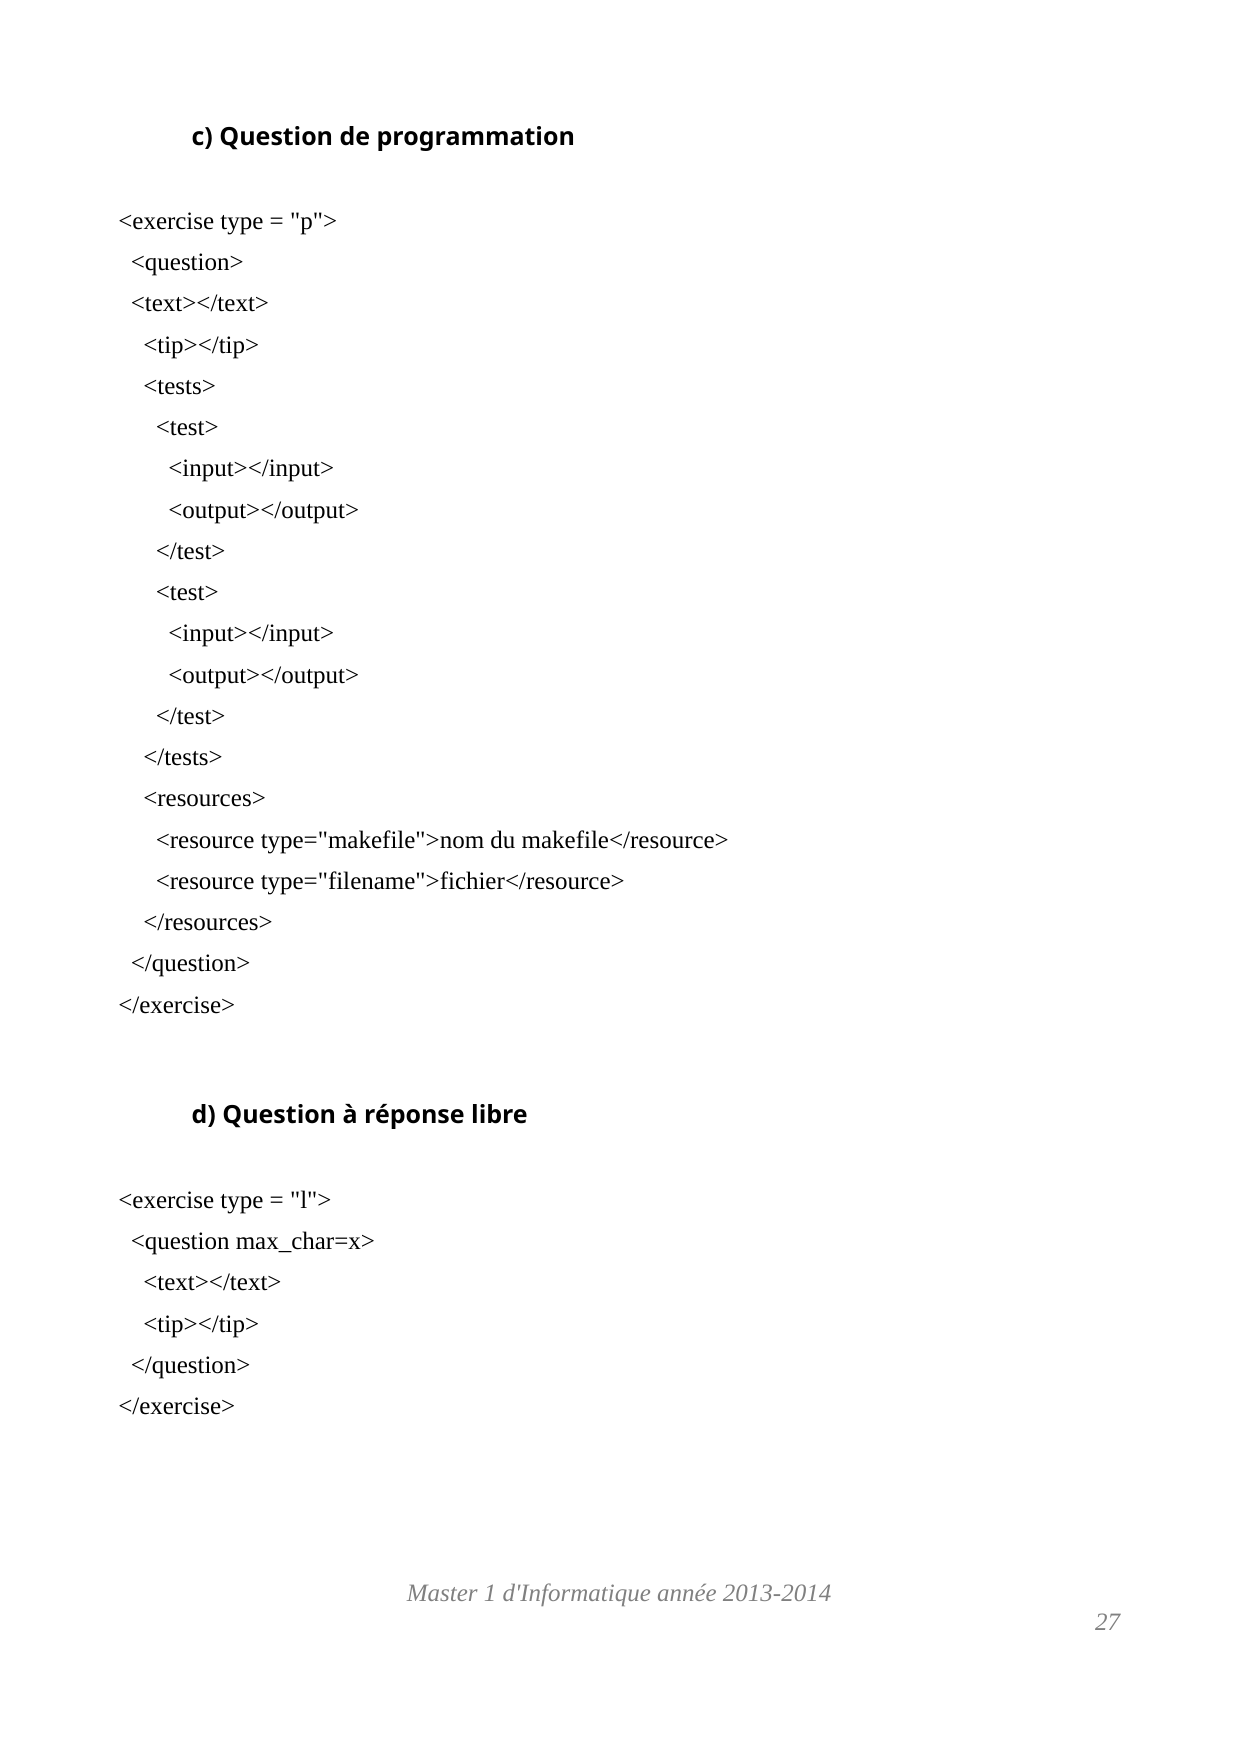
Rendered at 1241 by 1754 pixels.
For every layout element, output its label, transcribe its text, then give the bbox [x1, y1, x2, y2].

text <question> [118, 247, 1122, 276]
text </tests> [118, 742, 1122, 771]
text <resource type="filename">fichier</resource> [118, 866, 1122, 895]
text </question> [118, 1350, 1122, 1379]
text <question max_char=x> [118, 1226, 1122, 1255]
text </exercise> [118, 1391, 1122, 1420]
text </test> [118, 536, 1122, 565]
text </exercise> [118, 990, 1122, 1018]
text <text></text> [118, 1267, 1122, 1296]
text <tip></tip> [118, 330, 1122, 358]
text </question> [118, 948, 1122, 977]
text </test> [118, 701, 1122, 730]
text <exercise type = "p"> [118, 206, 1122, 235]
text <exercise type = "l"> [118, 1185, 1122, 1214]
text <output></output> [118, 495, 1122, 523]
text <text></text> [118, 288, 1122, 317]
text <test> [118, 577, 1122, 606]
text </resources> [118, 907, 1122, 936]
text <input></input> [118, 618, 1122, 647]
text <resource type="makefile">nom du makefile</resource> [118, 825, 1122, 853]
text <resources> [118, 783, 1122, 812]
text <output></output> [118, 660, 1122, 688]
text <tests> [118, 371, 1122, 400]
text <tip></tip> [118, 1309, 1122, 1337]
subtitle d) Question à réponse libre [191, 1097, 1122, 1131]
text <input></input> [118, 453, 1122, 482]
subtitle c) Question de programmation [191, 118, 1122, 152]
text <test> [118, 412, 1122, 441]
